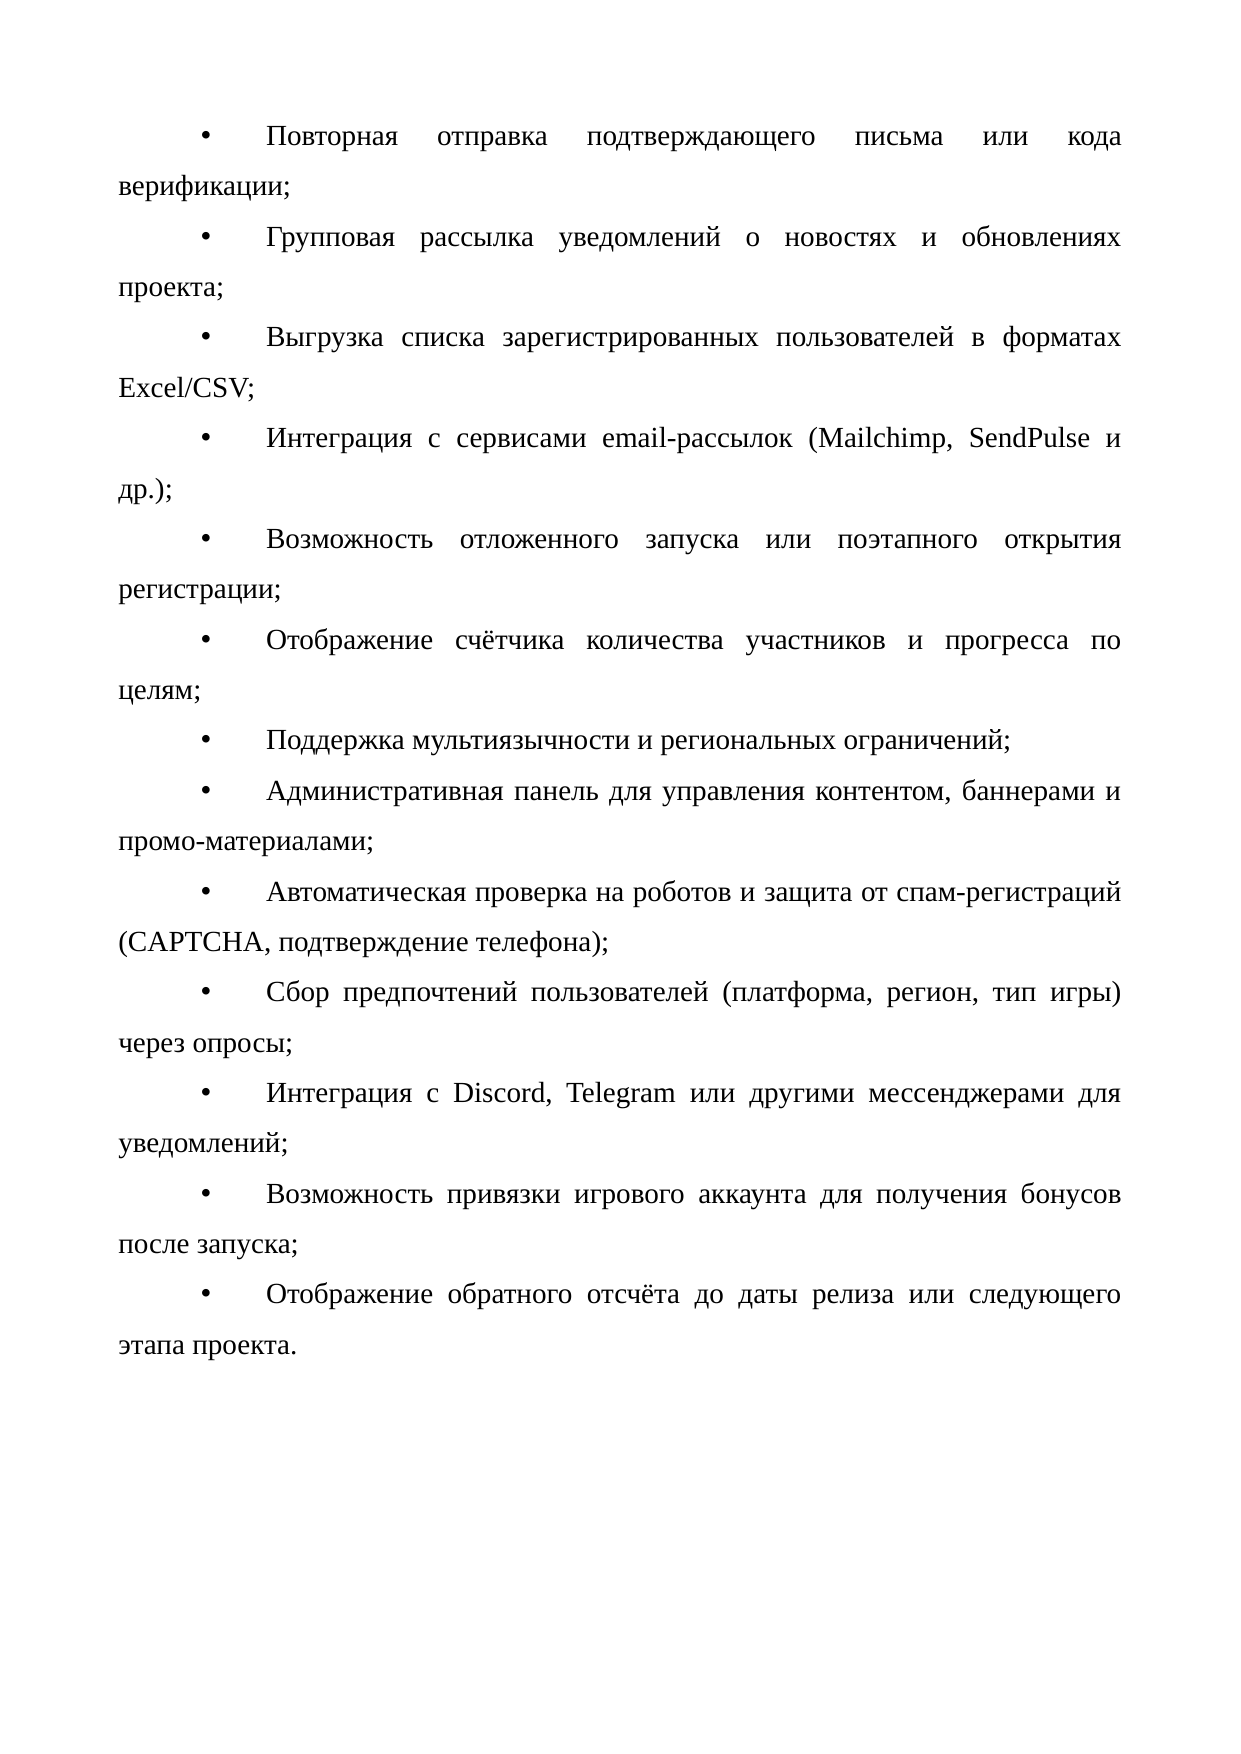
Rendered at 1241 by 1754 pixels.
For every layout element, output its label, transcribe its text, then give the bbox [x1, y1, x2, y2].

list Сбор предпочтений пользователей (платформа, регион, тип игры) через опросы; [118, 974, 1122, 1058]
list Выгрузка списка зарегистрированных пользователей в форматах Excel/CSV; [118, 319, 1122, 403]
list Административная панель для управления контентом, баннерами и промо-материалами; [118, 773, 1122, 857]
list Отображение обратного отсчёта до даты релиза или следующего этапа проекта. [118, 1277, 1122, 1361]
list Возможность отложенного запуска или поэтапного открытия регистрации; [118, 521, 1122, 605]
list Повторная отправка подтверждающего письма или кода верификации; [118, 118, 1122, 202]
list Возможность привязки игрового аккаунта для получения бонусов после запуска; [118, 1176, 1122, 1260]
list Отображение счётчика количества участников и прогресса по целям; [118, 622, 1122, 706]
list Автоматическая проверка на роботов и защита от спам-регистраций (CAPTCHA, подтверждение телефона); [118, 874, 1122, 958]
list Интеграция с Discord, Telegram или другими мессенджерами для уведомлений; [118, 1075, 1122, 1159]
list Групповая рассылка уведомлений о новостях и обновлениях проекта; [118, 219, 1122, 303]
list Интеграция с сервисами email-рассылок (Mailchimp, SendPulse и др.); [118, 420, 1122, 504]
list Поддержка мультиязычности и региональных ограничений; [118, 722, 1122, 756]
